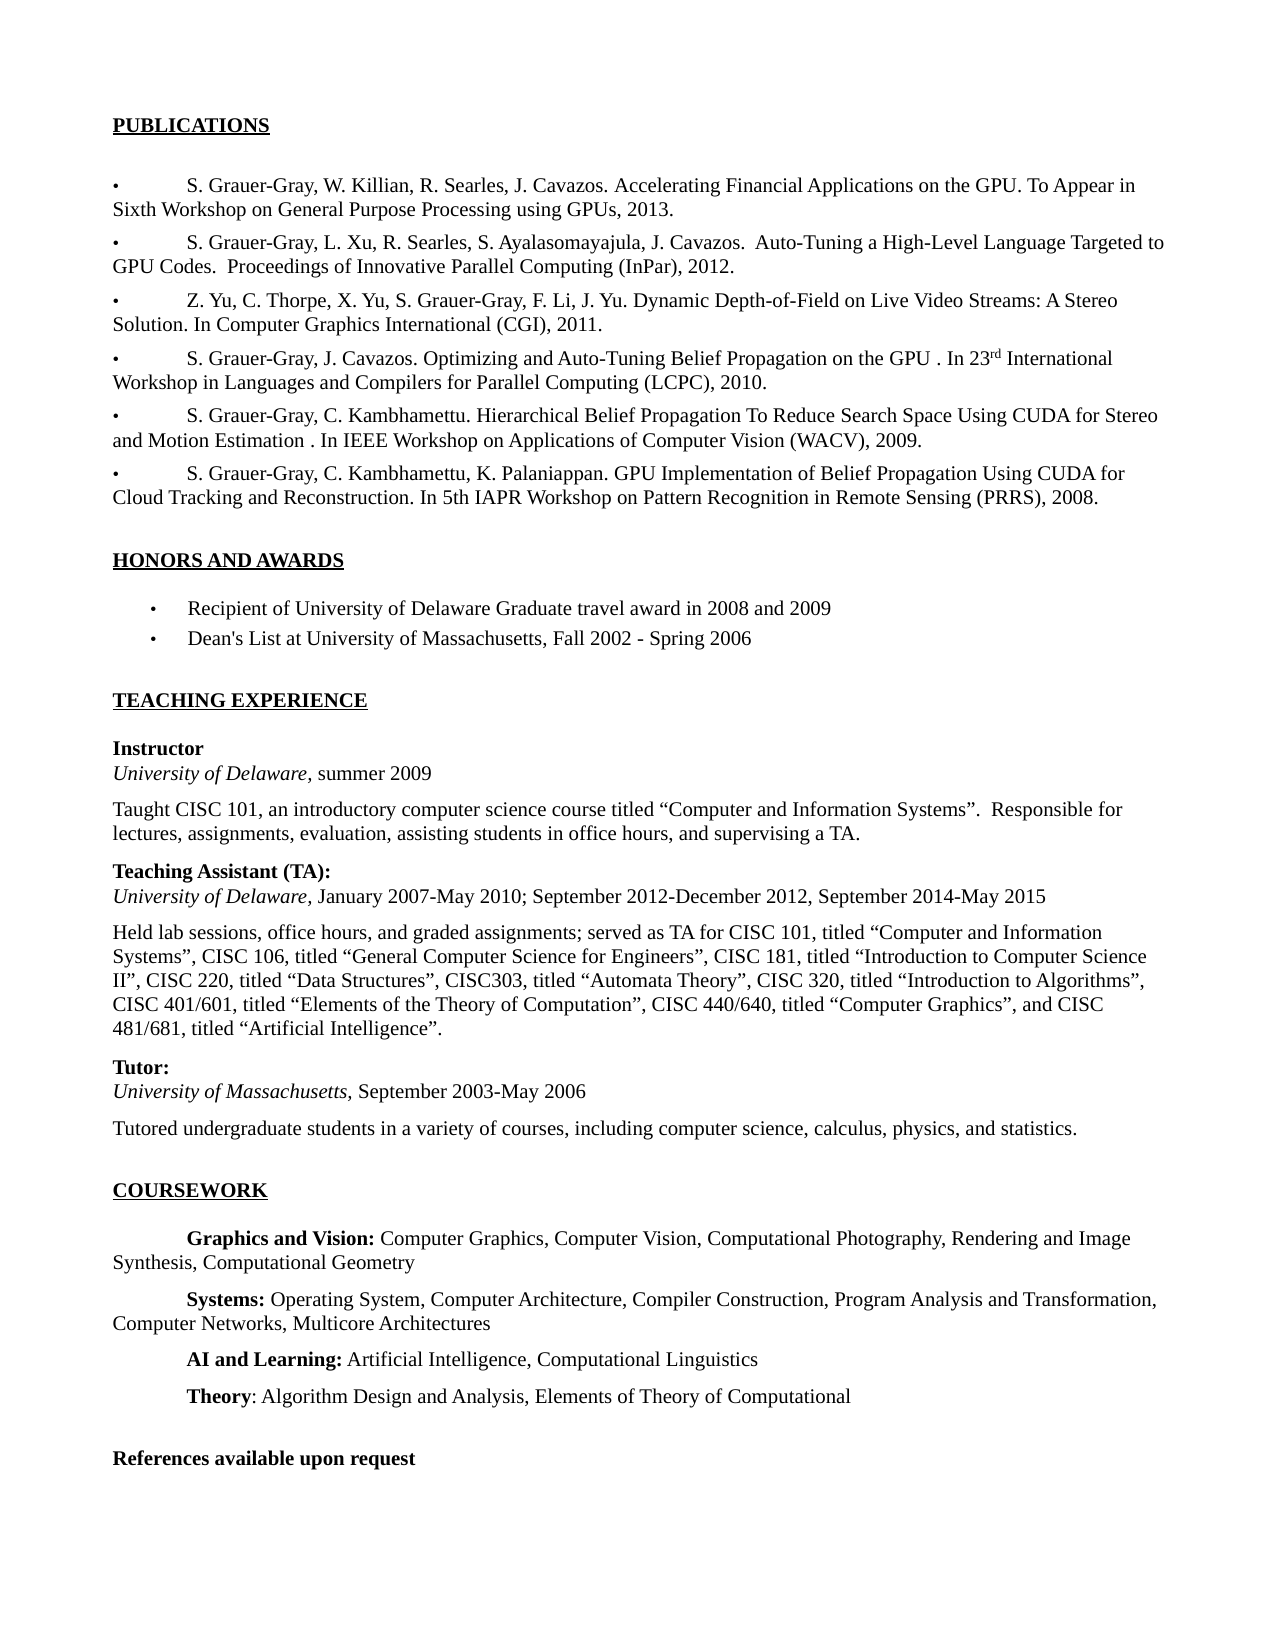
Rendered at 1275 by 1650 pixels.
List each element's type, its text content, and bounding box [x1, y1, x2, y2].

text University of Delaware, January 2007-May 2010; September 2012-December 2012, September 2014-May 2015 [112, 883, 1172, 908]
list Dean's List at University of Massachusetts, Fall 2002 - Spring 2006 [150, 626, 1172, 650]
text University of Massachusetts, September 2003-May 2006 [112, 1079, 1172, 1103]
text TEACHING EXPERIENCE [112, 688, 1172, 712]
text PUBLICATIONS [112, 112, 1172, 137]
text Taught CISC 101, an introductory computer science course titled “Computer and Information Systems”. Responsible for lectures, assignments, evaluation, assisting students in office hours, and supervising a TA. [112, 797, 1172, 845]
text Tutored undergraduate students in a variety of courses, including computer science, calculus, physics, and statistics. [112, 1115, 1172, 1139]
list S. Grauer-Gray, C. Kambhamettu, K. Palaniappan. GPU Implementation of Belief Propagation Using CUDA for Cloud Tracking and Reconstruction. In 5th IAPR Workshop on Pattern Recognition in Remote Sensing (PRRS), 2008. [112, 461, 1172, 509]
list Z. Yu, C. Thorpe, X. Yu, S. Grauer-Gray, F. Li, J. Yu. Dynamic Depth-of-Field on Live Video Streams: A Stereo Solution. In Computer Graphics International (CGI), 2011. [112, 288, 1172, 336]
text COURSEWORK [112, 1178, 1172, 1202]
text Instructor [112, 736, 1172, 760]
text Theory: Algorithm Design and Analysis, Elements of Theory of Computational [112, 1384, 1172, 1408]
text University of Delaware, summer 2009 [112, 760, 1172, 784]
list S. Grauer-Gray, J. Cavazos. Optimizing and Auto-Tuning Belief Propagation on the GPU . In 23rd International Workshop in Languages and Compilers for Parallel Computing (LCPC), 2010. [112, 346, 1172, 394]
text Systems: Operating System, Computer Architecture, Compiler Construction, Program Analysis and Transformation, Computer Networks, Multicore Architectures [112, 1287, 1172, 1335]
text AI and Learning: Artificial Intelligence, Computational Linguistics [112, 1347, 1172, 1371]
text Tutor: [112, 1055, 1172, 1079]
list S. Grauer-Gray, C. Kambhamettu. Hierarchical Belief Propagation To Reduce Search Space Using CUDA for Stereo and Motion Estimation . In IEEE Workshop on Applications of Computer Vision (WACV), 2009. [112, 403, 1172, 452]
text References available upon request [112, 1446, 1172, 1470]
text Graphics and Vision: Computer Graphics, Computer Vision, Computational Photography, Rendering and Image Synthesis, Computational Geometry [112, 1226, 1172, 1274]
list S. Grauer-Gray, L. Xu, R. Searles, S. Ayalasomayajula, J. Cavazos. Auto-Tuning a High-Level Language Targeted to GPU Codes. Proceedings of Innovative Parallel Computing (InPar), 2012. [112, 230, 1172, 278]
text HONORS AND AWARDS [112, 548, 1172, 572]
text Teaching Assistant (TA): [112, 859, 1172, 883]
text Held lab sessions, office hours, and graded assignments; served as TA for CISC 101, titled “Computer and Information Systems”, CISC 106, titled “General Computer Science for Engineers”, CISC 181, titled “Introduction to Computer Science II”, CISC 220, titled “Data Structures”, CISC303, titled “Automata Theory”, CISC 320, titled “Introduction to Algorithms”, CISC 401/601, titled “Elements of the Theory of Computation”, CISC 440/640, titled “Computer Graphics”, and CISC 481/681, titled “Artificial Intelligence”. [112, 920, 1172, 1040]
list S. Grauer-Gray, W. Killian, R. Searles, J. Cavazos. Accelerating Financial Applications on the GPU. To Appear in Sixth Workshop on General Purpose Processing using GPUs, 2013. [112, 173, 1172, 221]
list Recipient of University of Delaware Graduate travel award in 2008 and 2009 [150, 596, 1172, 620]
